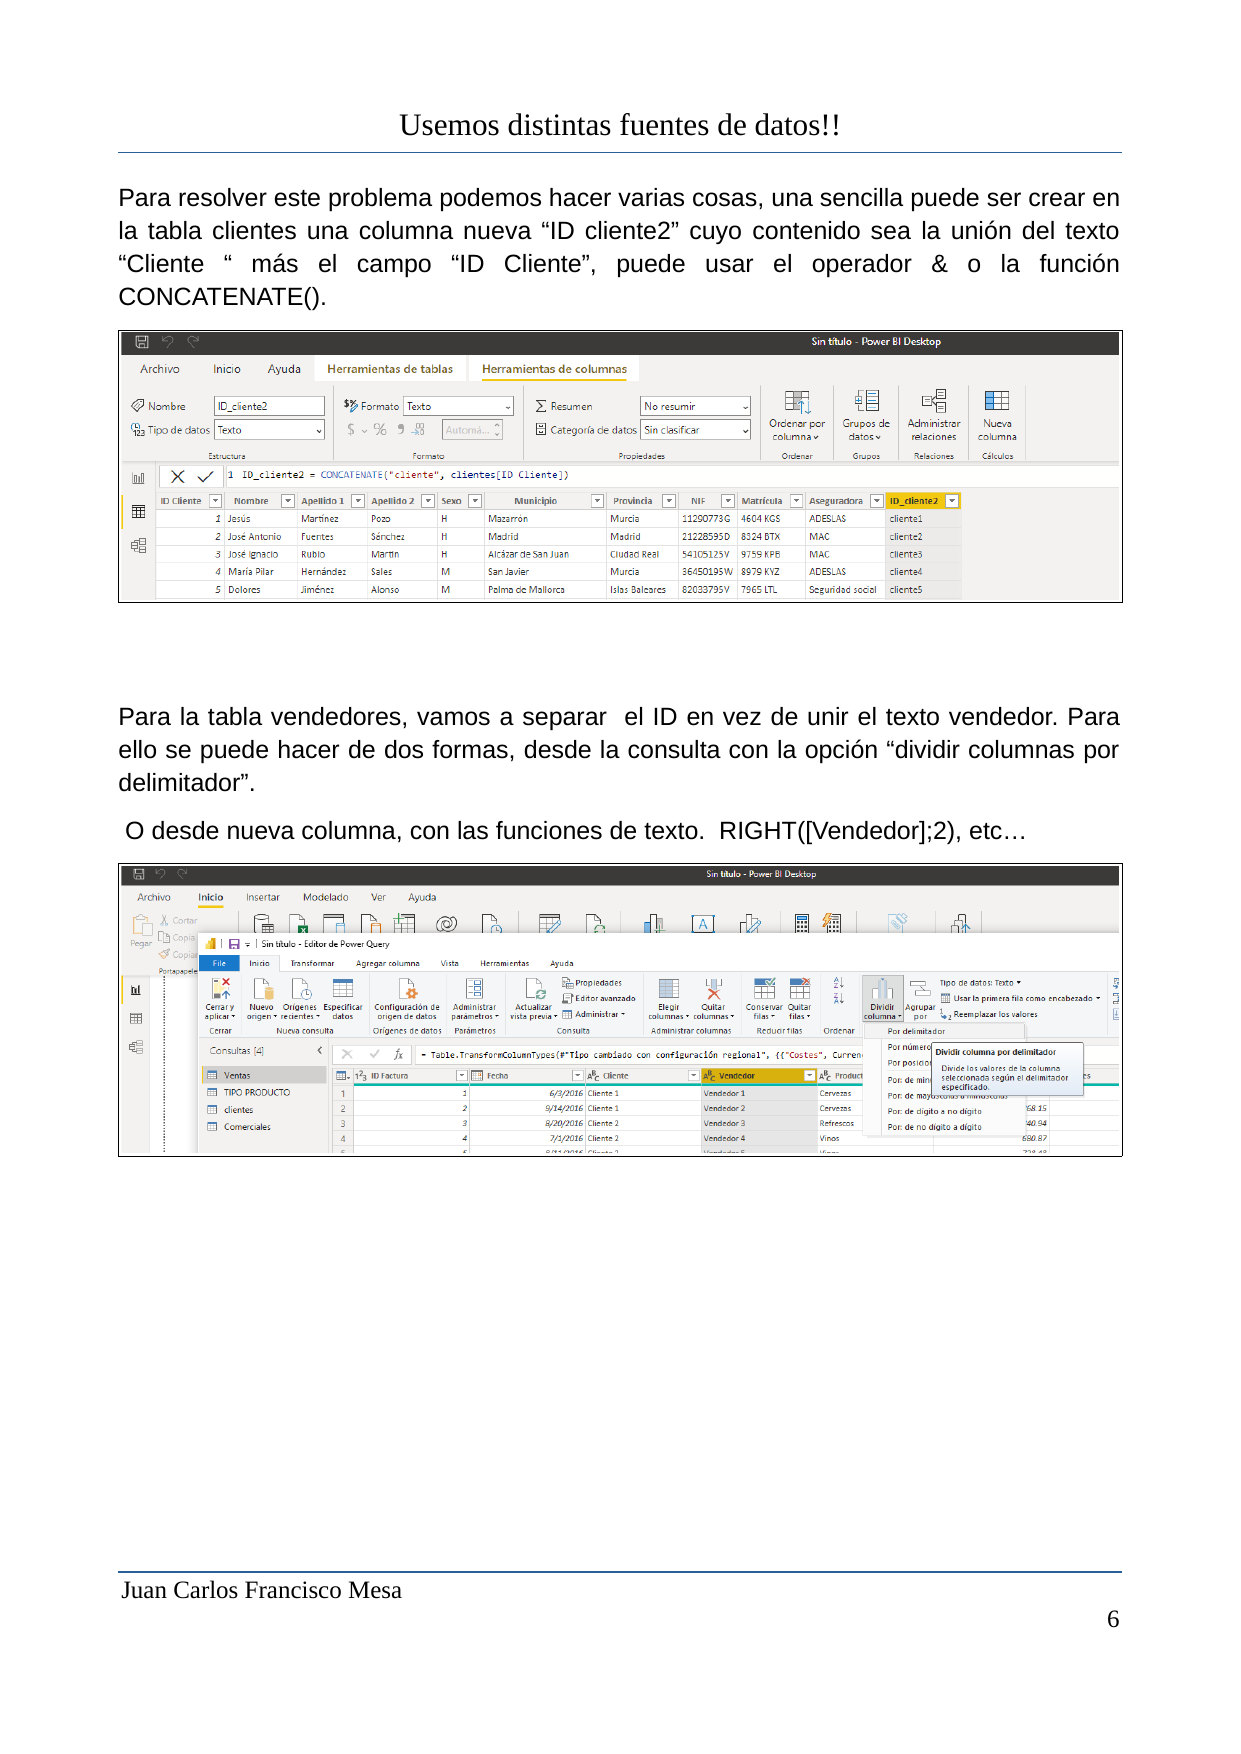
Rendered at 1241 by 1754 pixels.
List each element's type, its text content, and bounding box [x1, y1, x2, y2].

text O desde nueva columna, con las funciones de texto. RIGHT([Vendedor];2), etc… [118, 816, 1122, 844]
text Para la tabla vendedores, vamos a separar el ID en vez de unir el texto vendedor. Para ello se puede hacer de dos formas, desde la consulta con la opción “dividir columnas por delimitador”. [118, 702, 1122, 797]
picture [121, 332, 1119, 600]
picture [121, 866, 1119, 1153]
text Para resolver este problema podemos hacer varias cosas, una sencilla puede ser crear en la tabla clientes una columna nueva “ID cliente2” cuyo contenido sea la unión del texto “Cliente “ más el campo “ID Cliente”, puede usar el operador & o la función CONCATENATE(). [118, 183, 1122, 311]
